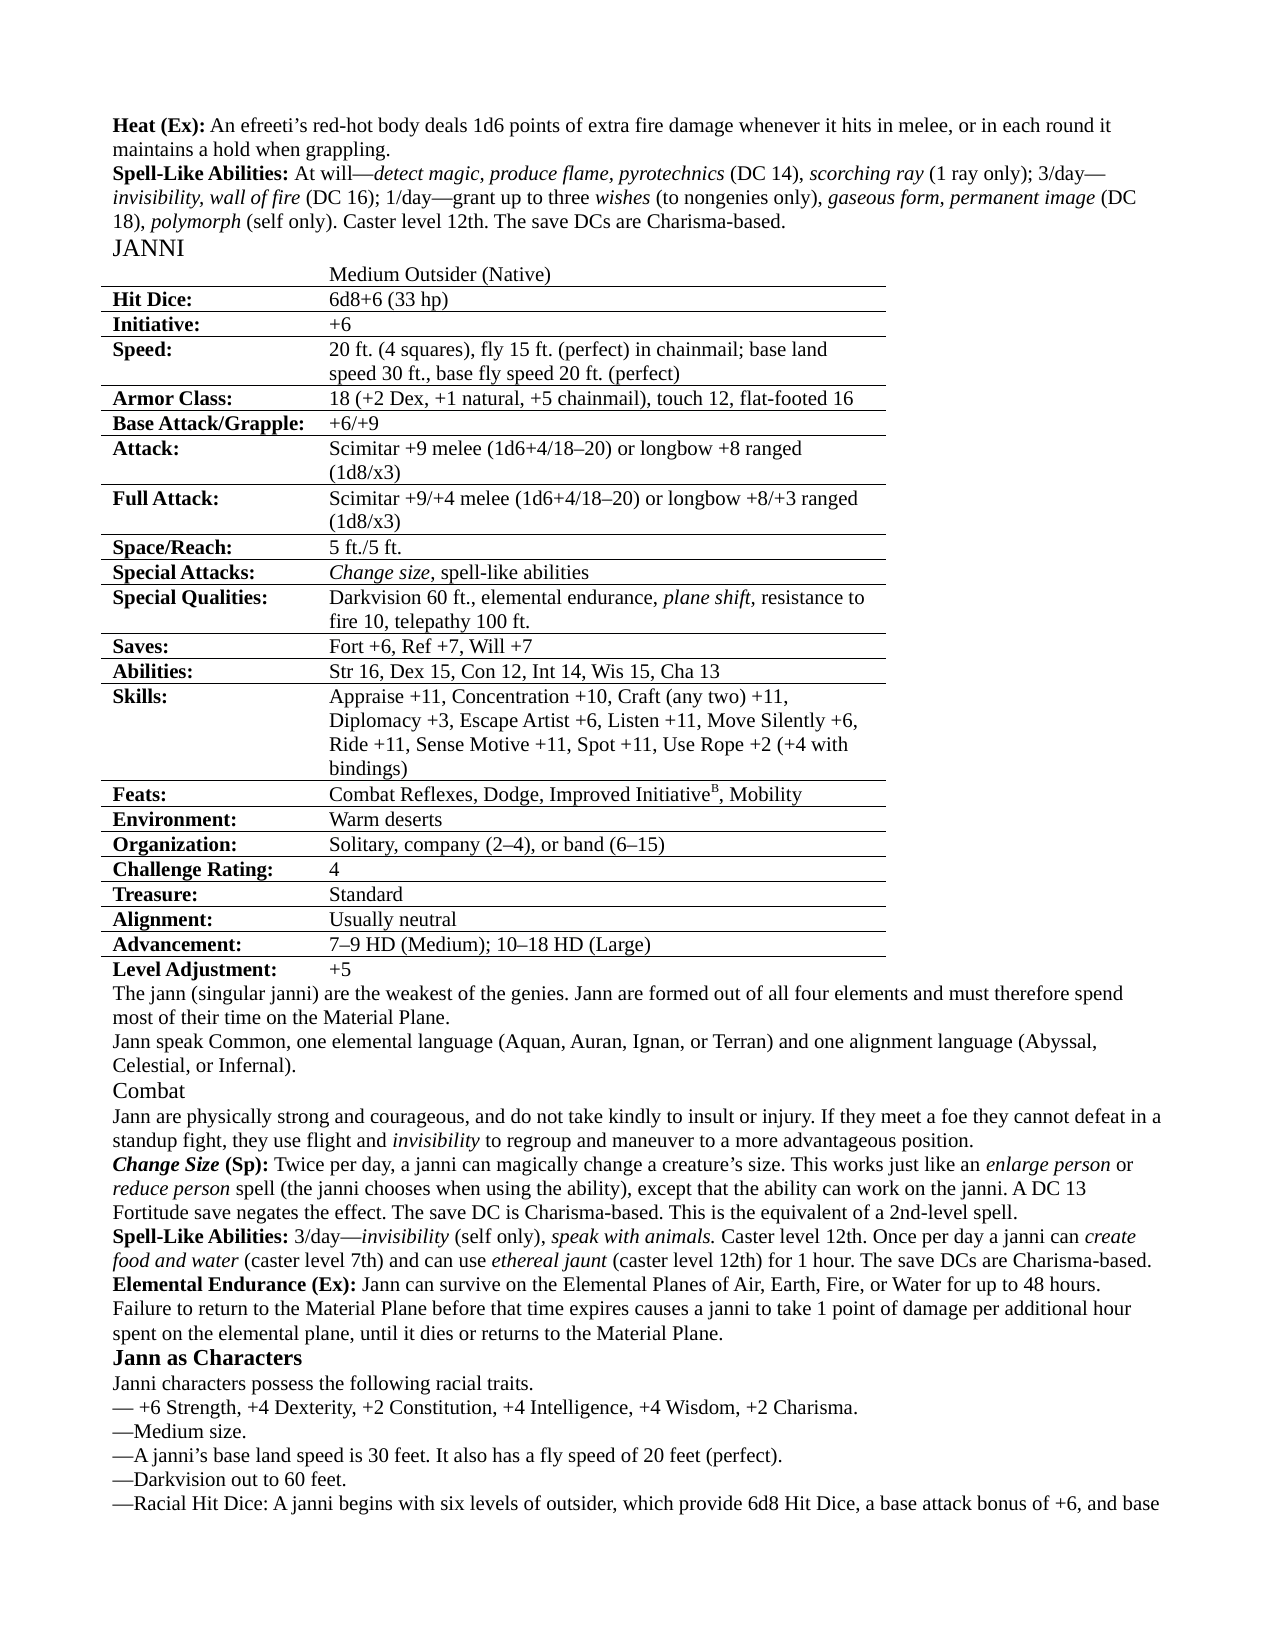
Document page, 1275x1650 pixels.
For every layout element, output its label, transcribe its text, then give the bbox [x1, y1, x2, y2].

text Combat [112, 1077, 1162, 1104]
table_cell Challenge Rating: [101, 857, 318, 881]
table_cell 7–9 HD (Medium); 10–18 HD (Large) [318, 932, 886, 956]
text Spell-Like Abilities: At will—detect magic, produce flame, pyrotechnics (DC 14), scorching ray (1 ray only); 3/day—invisibility, wall of fire (DC 16); 1/day—grant up to three wishes (to nongenies only), gaseous form, permanent image (DC 18), polymorph (self only). Caster level 12th. The save DCs are Charisma-based. [112, 161, 1162, 233]
table_cell Saves: [101, 634, 318, 658]
table_cell +6/+9 [318, 411, 886, 435]
table_cell Feats: [101, 781, 318, 806]
text — +6 Strength, +4 Dexterity, +2 Constitution, +4 Intelligence, +4 Wisdom, +2 Charisma. [112, 1395, 1162, 1419]
text —Darkvision out to 60 feet. [112, 1467, 1162, 1491]
table_cell Usually neutral [318, 907, 886, 931]
table_cell +5 [318, 957, 886, 981]
table_cell 4 [318, 857, 886, 881]
text Jann are physically strong and courageous, and do not take kindly to insult or injury. If they meet a foe they cannot defeat in a standup fight, they use flight and invisibility to regroup and maneuver to a more advantageous position. [112, 1104, 1162, 1152]
table_cell Armor Class: [101, 386, 318, 410]
table_cell Organization: [101, 832, 318, 856]
table_cell Warm deserts [318, 807, 886, 831]
table_cell Str 16, Dex 15, Con 12, Int 14, Wis 15, Cha 13 [318, 659, 886, 683]
table_cell Treasure: [101, 882, 318, 906]
table_cell Initiative: [101, 312, 318, 336]
text Janni characters possess the following racial traits. [112, 1371, 1162, 1395]
table_cell Change size, spell-like abilities [318, 560, 886, 584]
table_header [101, 262, 318, 286]
table_cell Scimitar +9 melee (1d6+4/18–20) or longbow +8 ranged (1d8/x3) [318, 436, 886, 484]
table_cell Skills: [101, 684, 318, 780]
table_cell Attack: [101, 436, 318, 484]
text Heat (Ex): An efreeti’s red-hot body deals 1d6 points of extra fire damage whenever it hits in melee, or in each round it maintains a hold when grappling. [112, 112, 1162, 161]
text —A janni’s base land speed is 30 feet. It also has a fly speed of 20 feet (perfect). [112, 1443, 1162, 1467]
table_cell Speed: [101, 337, 318, 385]
table_cell 6d8+6 (33 hp) [318, 287, 886, 311]
text —Racial Hit Dice: A janni begins with six levels of outsider, which provide 6d8 Hit Dice, a base attack bonus of +6, and base [112, 1491, 1162, 1515]
table_cell Hit Dice: [101, 287, 318, 311]
text JANNI [112, 233, 1162, 262]
table_cell 5 ft./5 ft. [318, 535, 886, 559]
table_cell Combat Reflexes, Dodge, Improved InitiativeB, Mobility [318, 781, 886, 806]
table_cell Environment: [101, 807, 318, 831]
table_cell Special Attacks: [101, 560, 318, 584]
table_cell Level Adjustment: [101, 957, 318, 981]
table_cell Fort +6, Ref +7, Will +7 [318, 634, 886, 658]
table_cell Special Qualities: [101, 585, 318, 633]
table_cell Abilities: [101, 659, 318, 683]
table_cell Scimitar +9/+4 melee (1d6+4/18–20) or longbow +8/+3 ranged (1d8/x3) [318, 485, 886, 533]
table_cell 20 ft. (4 squares), fly 15 ft. (perfect) in chainmail; base land speed 30 ft., base fly speed 20 ft. (perfect) [318, 337, 886, 385]
text Jann speak Common, one elemental language (Aquan, Auran, Ignan, or Terran) and one alignment language (Abyssal, Celestial, or Infernal). [112, 1029, 1162, 1077]
subtitle Jann as Characters [112, 1344, 1162, 1371]
table_cell Full Attack: [101, 485, 318, 533]
table_cell Darkvision 60 ft., elemental endurance, plane shift, resistance to fire 10, telepathy 100 ft. [318, 585, 886, 633]
table_cell Advancement: [101, 932, 318, 956]
text Change Size (Sp): Twice per day, a janni can magically change a creature’s size. This works just like an enlarge person or reduce person spell (the janni chooses when using the ability), except that the ability can work on the janni. A DC 13 Fortitude save negates the effect. The save DC is Charisma-based. This is the equivalent of a 2nd-level spell. [112, 1152, 1162, 1224]
table_cell Standard [318, 882, 886, 906]
table_cell Space/Reach: [101, 535, 318, 559]
table_cell Base Attack/Grapple: [101, 411, 318, 435]
text —Medium size. [112, 1419, 1162, 1443]
table_cell 18 (+2 Dex, +1 natural, +5 chainmail), touch 12, flat-footed 16 [318, 386, 886, 410]
table_header Medium Outsider (Native) [318, 262, 886, 286]
text Spell-Like Abilities: 3/day—invisibility (self only), speak with animals. Caster level 12th. Once per day a janni can create food and water (caster level 7th) and can use ethereal jaunt (caster level 12th) for 1 hour. The save DCs are Charisma-based. [112, 1224, 1162, 1272]
table_cell Alignment: [101, 907, 318, 931]
text The jann (singular janni) are the weakest of the genies. Jann are formed out of all four elements and must therefore spend most of their time on the Material Plane. [112, 981, 1162, 1029]
table_cell Solitary, company (2–4), or band (6–15) [318, 832, 886, 856]
text Elemental Endurance (Ex): Jann can survive on the Elemental Planes of Air, Earth, Fire, or Water for up to 48 hours. Failure to return to the Material Plane before that time expires causes a janni to take 1 point of damage per additional hour spent on the elemental plane, until it dies or returns to the Material Plane. [112, 1272, 1162, 1344]
table_cell +6 [318, 312, 886, 336]
table_cell Appraise +11, Concentration +10, Craft (any two) +11, Diplomacy +3, Escape Artist +6, Listen +11, Move Silently +6, Ride +11, Sense Motive +11, Spot +11, Use Rope +2 (+4 with bindings) [318, 684, 886, 780]
